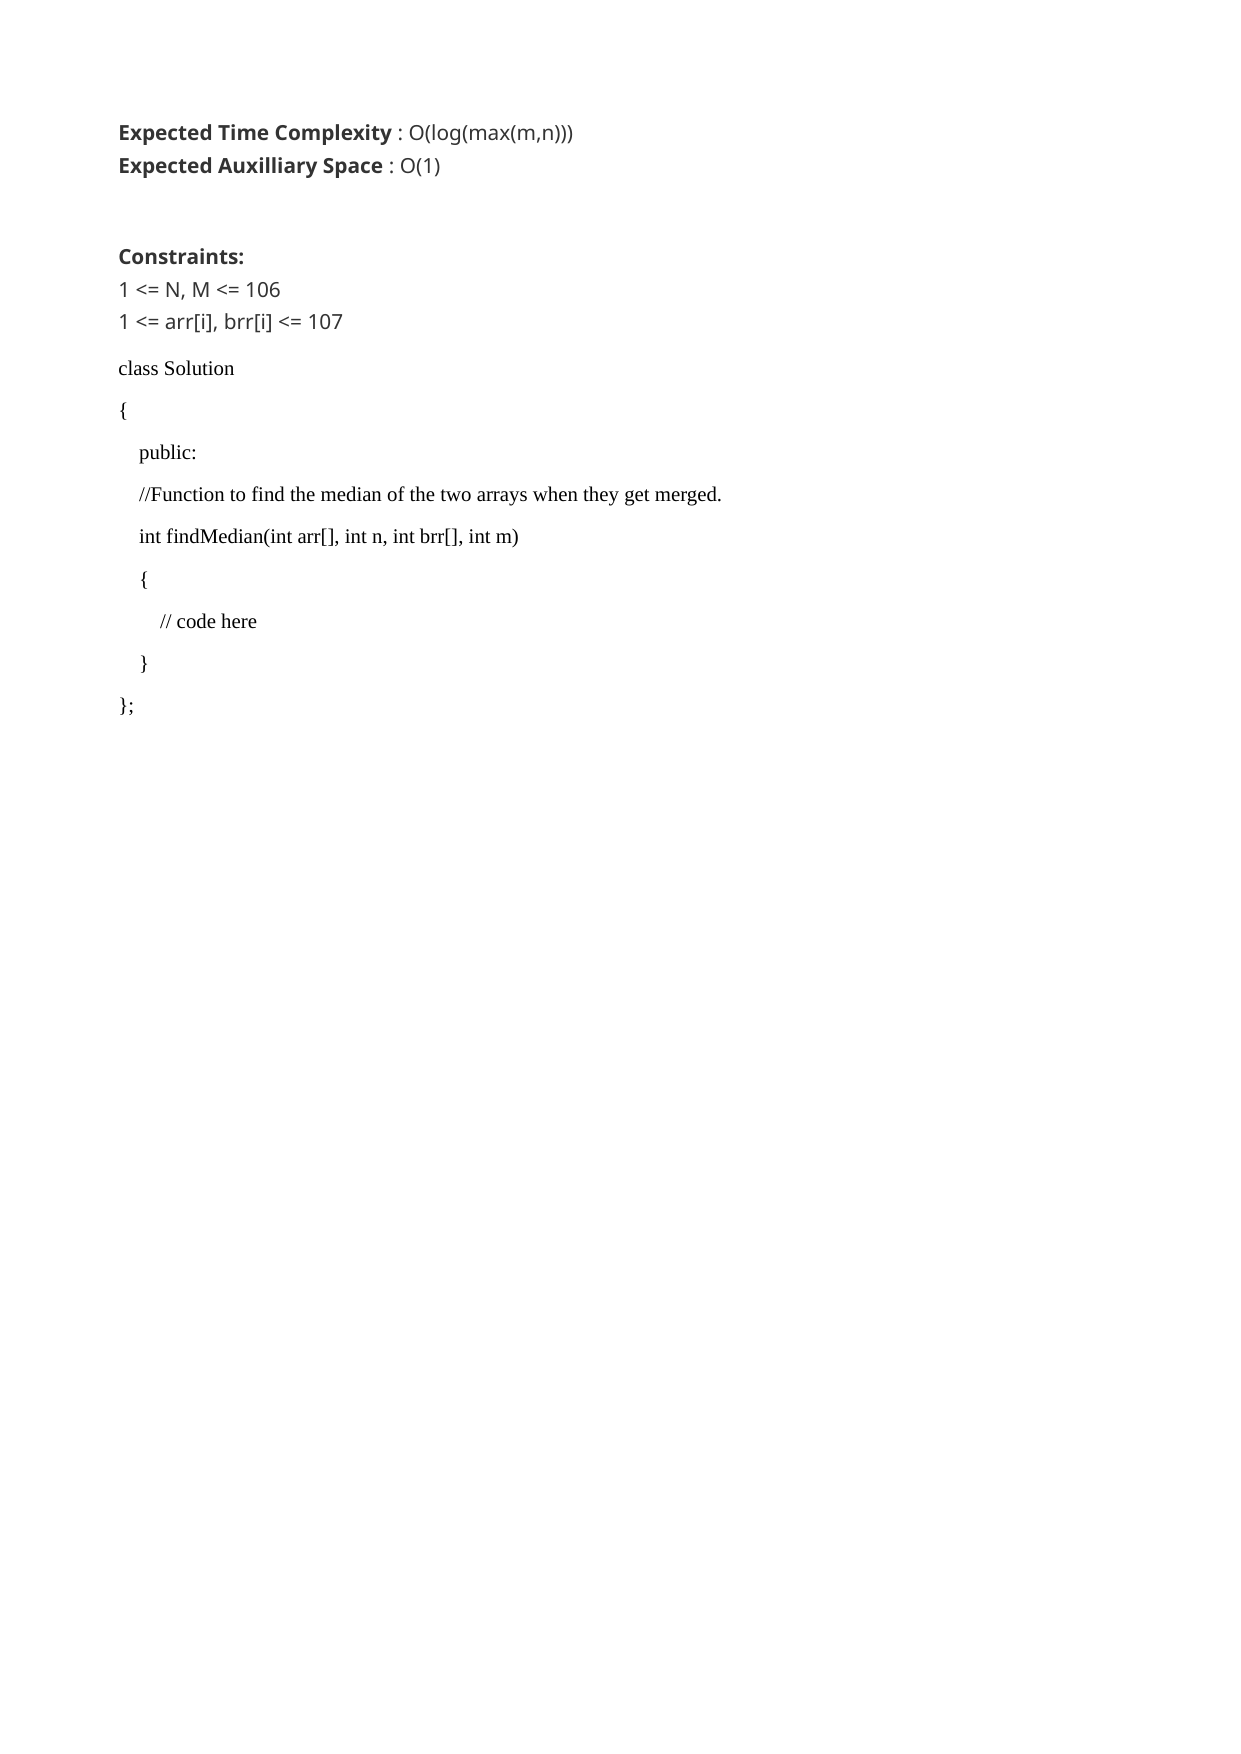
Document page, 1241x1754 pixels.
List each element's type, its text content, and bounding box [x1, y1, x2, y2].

text Constraints: 1 <= N, M <= 106 1 <= arr[i], brr[i] <= 107 [118, 242, 1122, 336]
text class Solution [118, 356, 1122, 380]
text int findMedian(int arr[], int n, int brr[], int m) [118, 524, 1122, 548]
text } [118, 651, 1122, 675]
text Expected Time Complexity : O(log(max(m,n))) Expected Auxilliary Space : O(1) [118, 118, 1122, 179]
text }; [118, 693, 1122, 717]
text //Function to find the median of the two arrays when they get merged. [118, 482, 1122, 506]
text // code here [118, 609, 1122, 633]
text { [118, 398, 1122, 422]
text public: [118, 440, 1122, 464]
text { [118, 567, 1122, 591]
